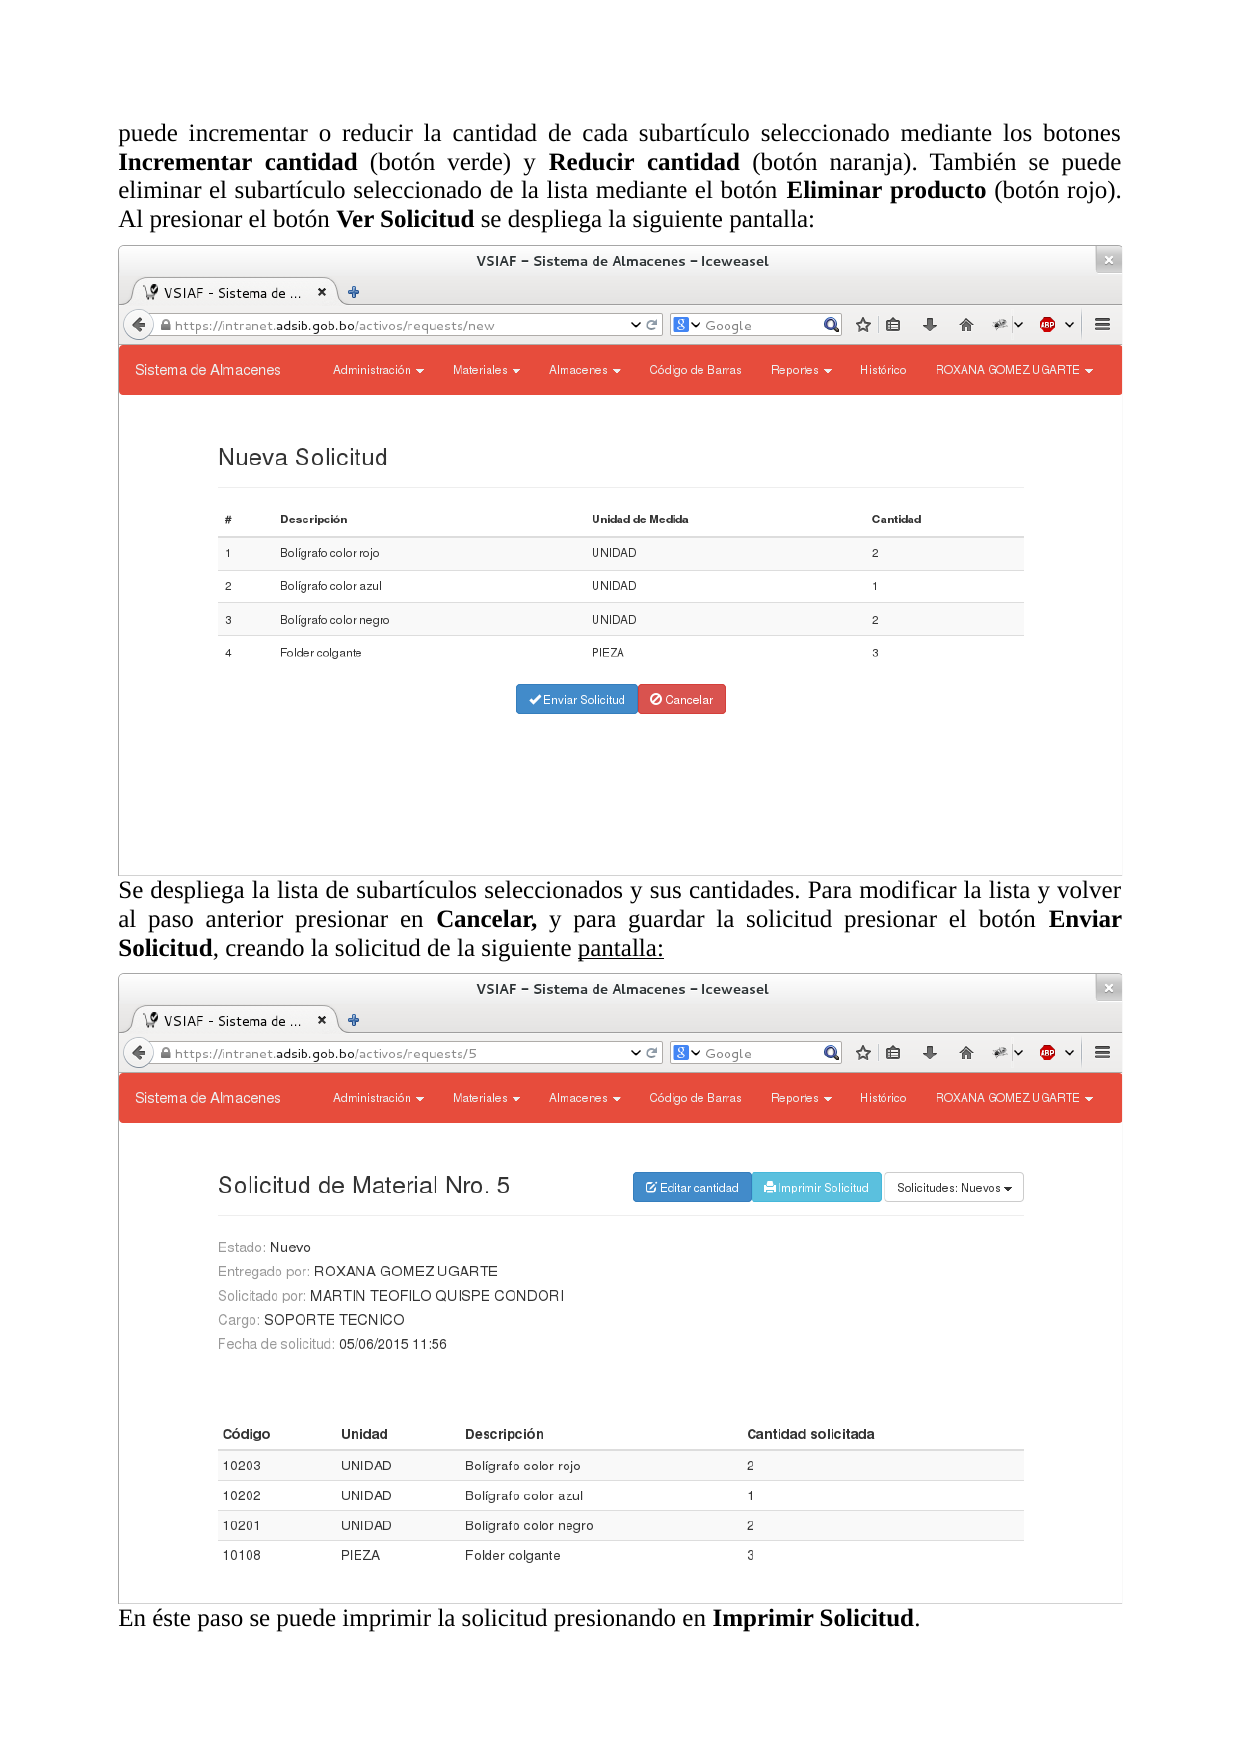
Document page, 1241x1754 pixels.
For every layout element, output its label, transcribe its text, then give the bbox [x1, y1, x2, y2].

picture [118, 973, 1123, 1604]
text puede incrementar o reducir la cantidad de cada subartículo seleccionado mediante los botones Incrementar cantidad (botón verde) y Reducir cantidad (botón naranja). También se puede eliminar el subartículo seleccionado de la lista mediante el botón Eliminar producto (botón rojo). Al presionar el botón Ver Solicitud se despliega la siguiente pantalla: [118, 118, 1122, 233]
text En éste paso se puede imprimir la solicitud presionando en Imprimir Solicitud. [118, 1604, 1122, 1632]
text Se despliega la lista de subartículos seleccionados y sus cantidades. Para modificar la lista y volver al paso anterior presionar en Cancelar, y para guardar la solicitud presionar el botón Enviar Solicitud, creando la solicitud de la siguiente pantalla: [118, 876, 1122, 961]
picture [118, 245, 1123, 876]
